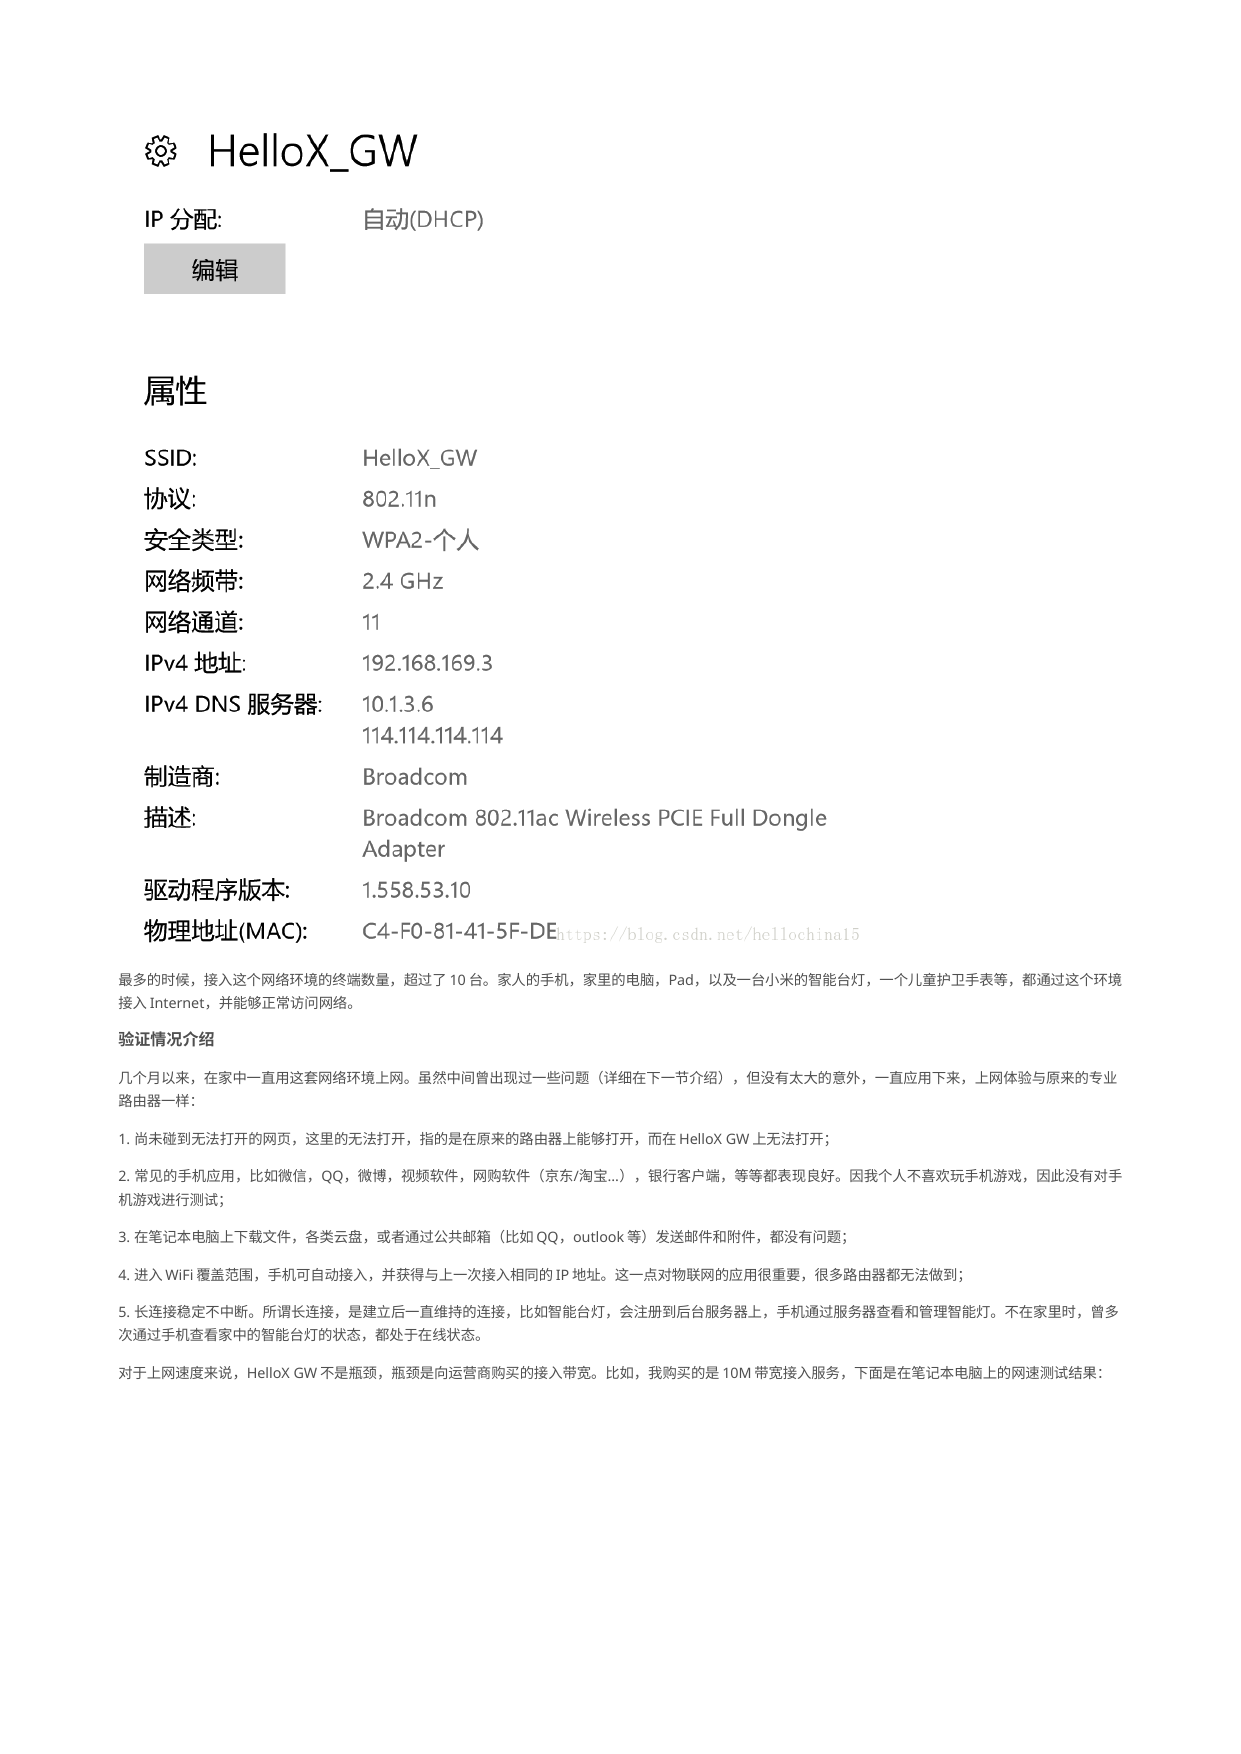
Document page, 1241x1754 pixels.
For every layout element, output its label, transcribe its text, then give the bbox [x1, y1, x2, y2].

picture [118, 118, 870, 952]
text 3. 在笔记本电脑上下载文件，各类云盘，或者通过公共邮箱（比如QQ，outlook等）发送邮件和附件，都没有问题； [118, 1223, 1122, 1247]
text 1. 尚未碰到无法打开的网页，这里的无法打开，指的是在原来的路由器上能够打开，而在HelloX GW上无法打开； [118, 1125, 1122, 1148]
text 对于上网速度来说，HelloX GW不是瓶颈，瓶颈是向运营商购买的接入带宽。比如，我购买的是10M带宽接入服务，下面是在笔记本电脑上的网速测试结果： [118, 1359, 1122, 1382]
text 最多的时候，接入这个网络环境的终端数量，超过了10台。家人的手机，家里的电脑，Pad，以及一台小米的智能台灯，一个儿童护卫手表等，都通过这个环境接入Internet，并能够正常访问网络。 [118, 966, 1122, 1013]
text 5. 长连接稳定不中断。所谓长连接，是建立后一直维持的连接，比如智能台灯，会注册到后台服务器上，手机通过服务器查看和管理智能灯。不在家里时，曾多次通过手机查看家中的智能台灯的状态，都处于在线状态。 [118, 1298, 1122, 1345]
text 2. 常见的手机应用，比如微信，QQ，微博，视频软件，网购软件（京东/淘宝...），银行客户端，等等都表现良好。因我个人不喜欢玩手机游戏，因此没有对手机游戏进行测试； [118, 1163, 1122, 1209]
text 验证情况介绍 [118, 1027, 1122, 1050]
text 4. 进入WiFi覆盖范围，手机可自动接入，并获得与上一次接入相同的IP地址。这一点对物联网的应用很重要，很多路由器都无法做到； [118, 1261, 1122, 1284]
text 几个月以来，在家中一直用这套网络环境上网。虽然中间曾出现过一些问题（详细在下一节介绍），但没有太大的意外，一直应用下来，上网体验与原来的专业路由器一样： [118, 1064, 1122, 1111]
